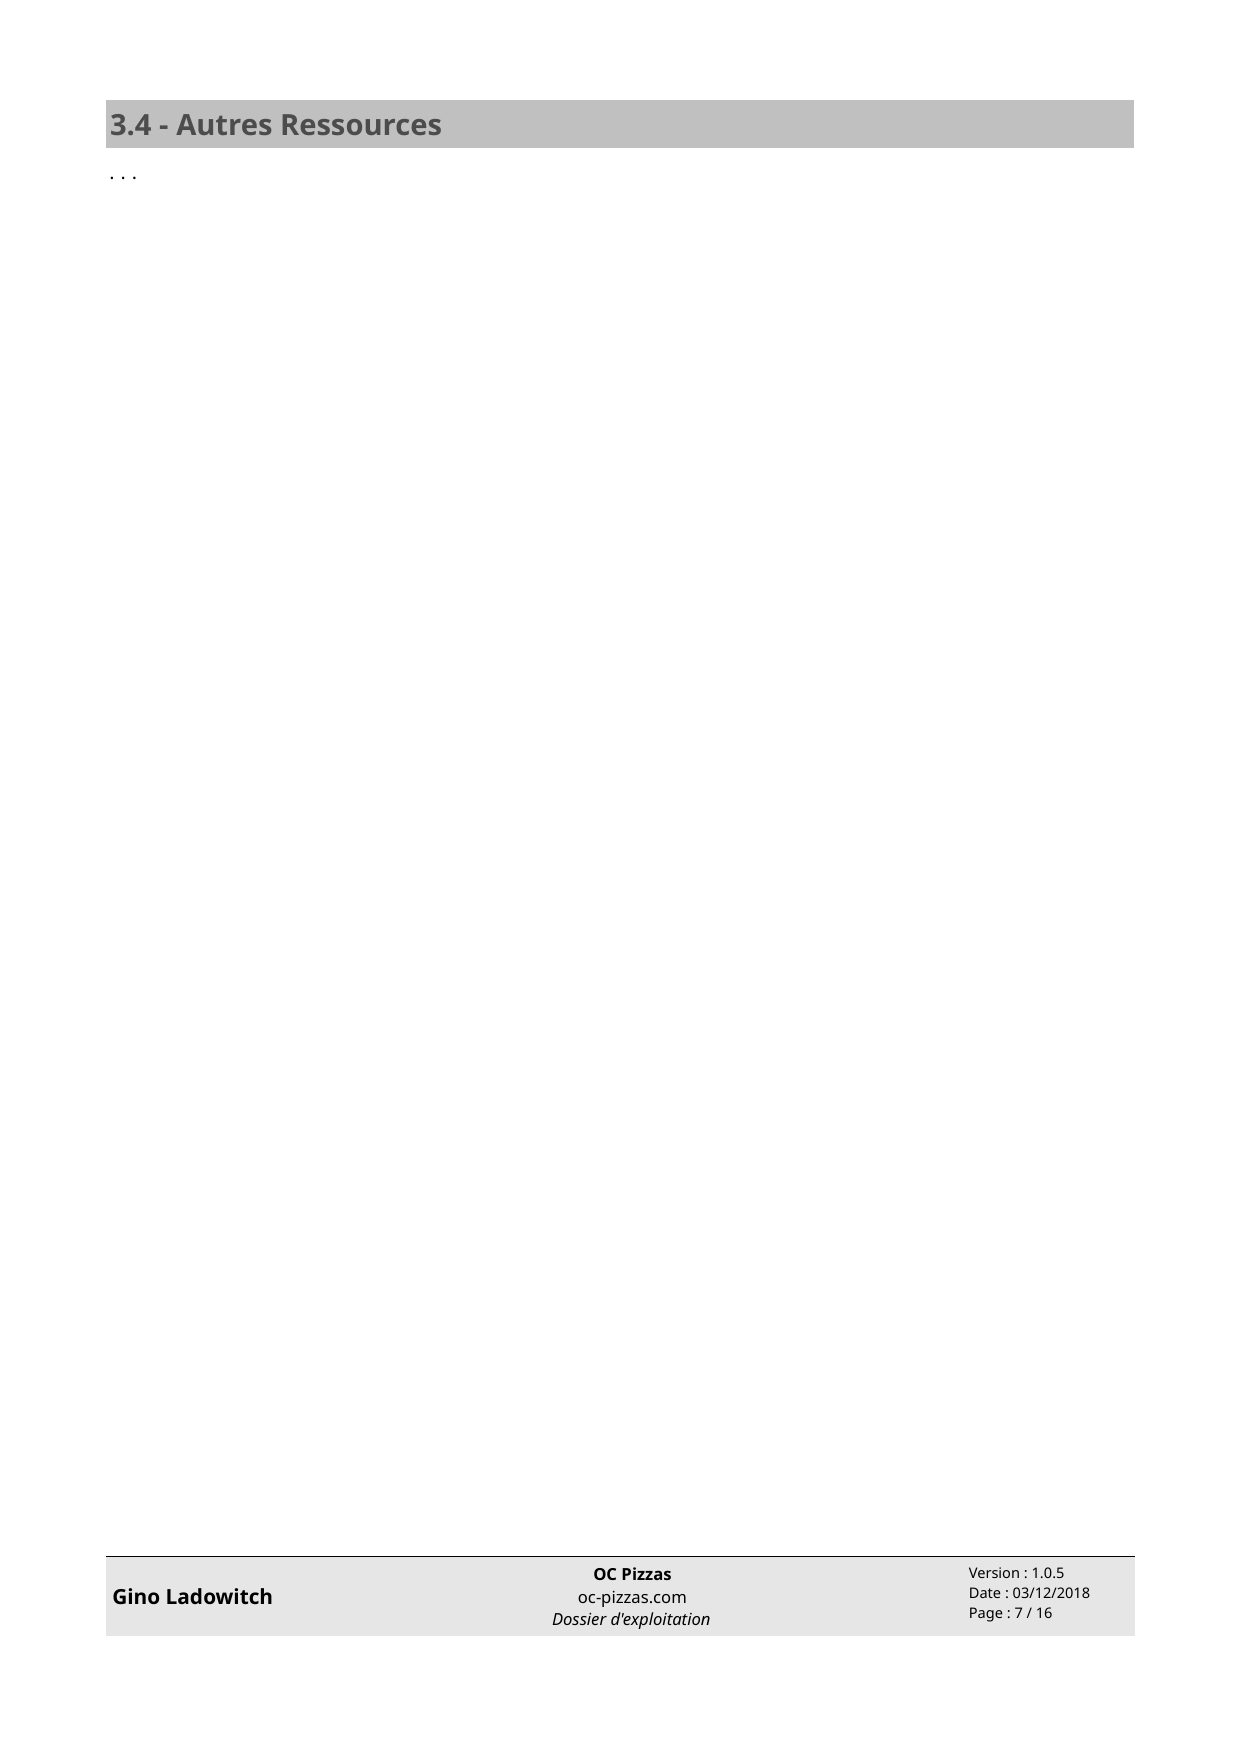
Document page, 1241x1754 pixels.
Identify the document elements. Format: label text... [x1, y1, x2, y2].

subtitle Autres Ressources [107, 101, 1133, 147]
text ... [106, 159, 1134, 185]
